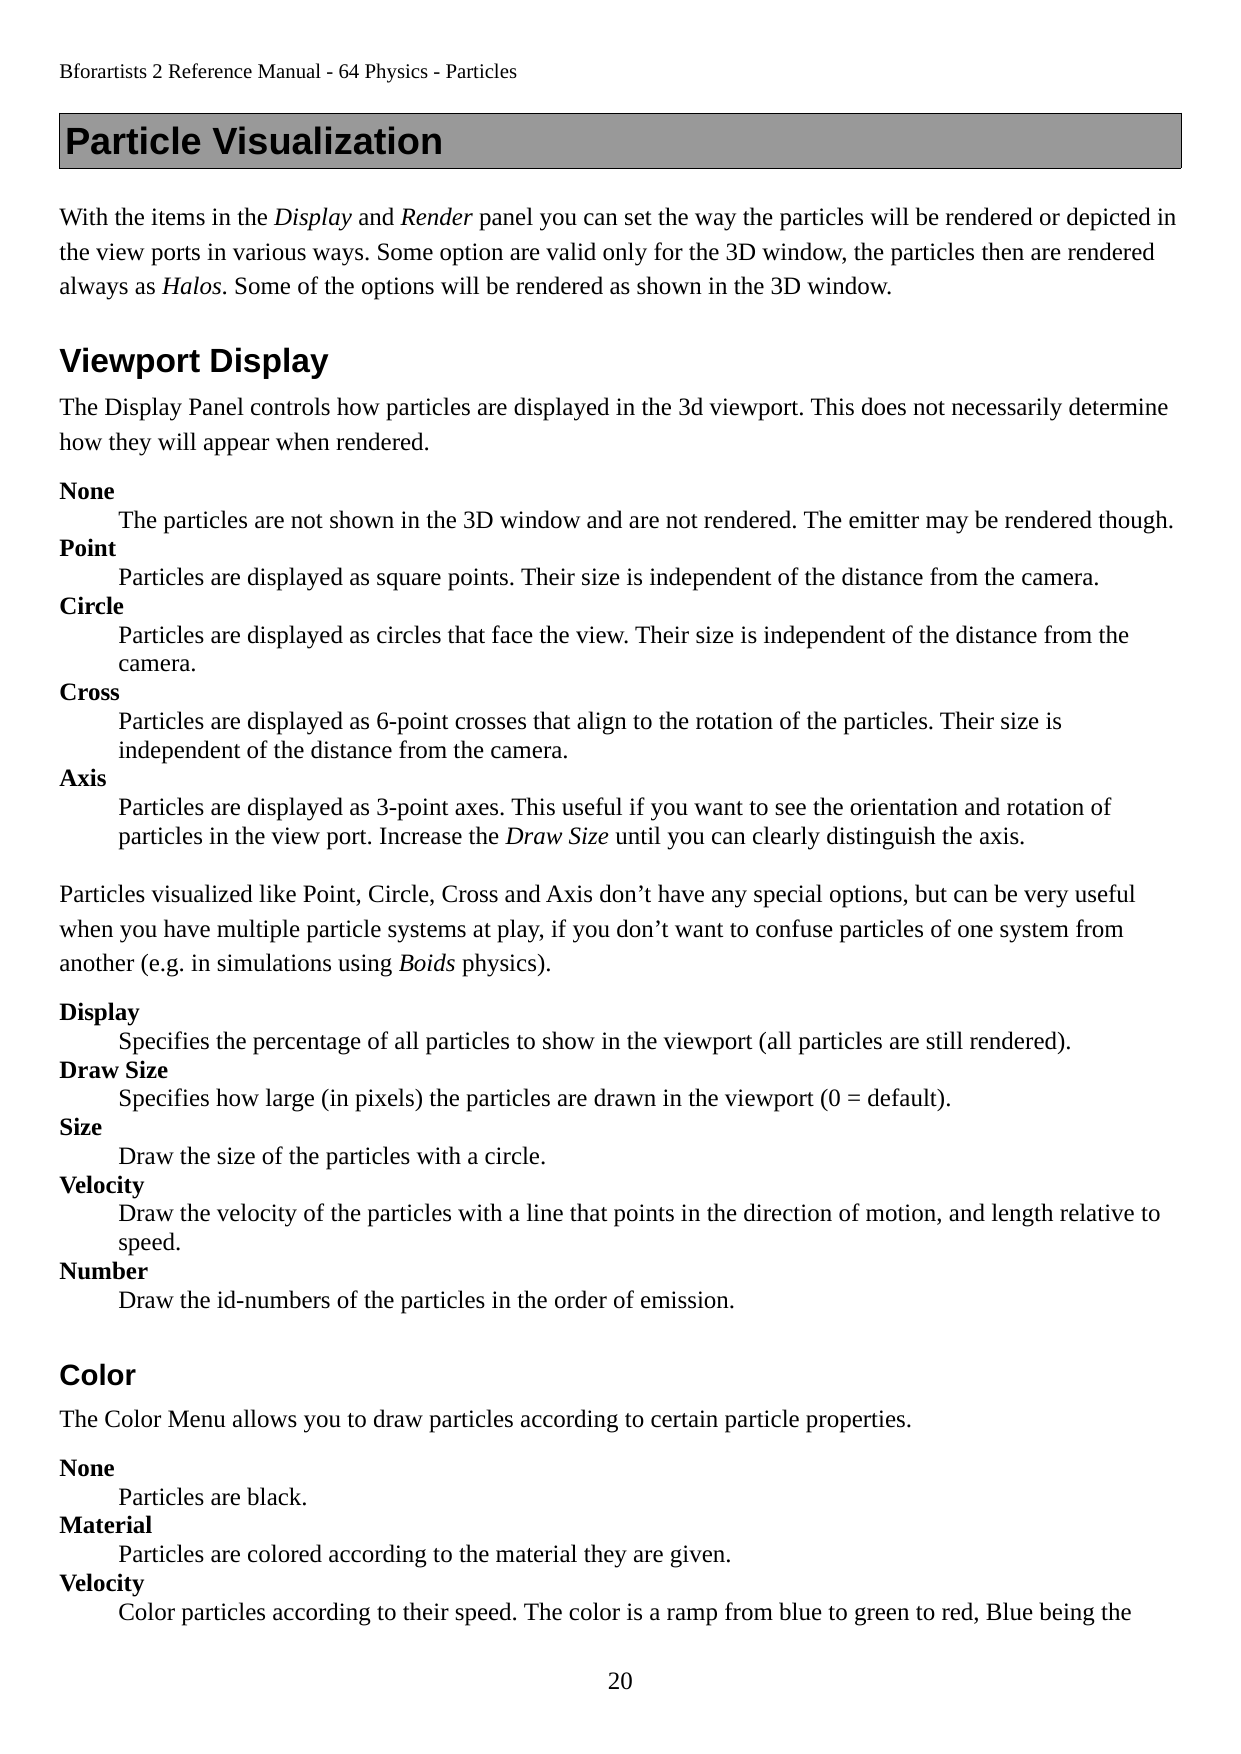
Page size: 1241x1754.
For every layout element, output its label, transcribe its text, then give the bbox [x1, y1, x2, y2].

list Color particles according to their speed. The color is a ramp from blue to green to red, Blue being the [118, 1597, 1181, 1625]
subtitle Cross [59, 677, 1181, 706]
table_header Particle Visualization [60, 114, 1181, 168]
subtitle None [59, 476, 1181, 505]
subtitle Draw Size [59, 1055, 1181, 1083]
list Particles are displayed as 6-point crosses that align to the rotation of the particles. Their size is independent of the distance from the camera. [118, 706, 1181, 763]
subtitle Velocity [59, 1568, 1181, 1597]
subtitle Viewport Display [59, 341, 1181, 380]
text The Display Panel controls how particles are displayed in the 3d viewport. This does not necessarily determine how they will appear when rendered. [59, 392, 1181, 456]
subtitle Display [59, 997, 1181, 1026]
subtitle Point [59, 533, 1181, 562]
subtitle Color [59, 1357, 1181, 1391]
list Draw the size of the particles with a circle. [118, 1141, 1181, 1170]
list Particles are displayed as 3-point axes. This useful if you want to see the orientation and rotation of particles in the view port. Increase the Draw Size until you can clearly distinguish the axis. [118, 792, 1181, 850]
list Particles are displayed as square points. Their size is independent of the distance from the camera. [118, 562, 1181, 591]
text Particles visualized like Point, Circle, Cross and Axis don’t have any special options, but can be very useful when you have multiple particle systems at play, if you don’t want to confuse particles of one system from another (e.g. in simulations using Boids physics). [59, 879, 1181, 977]
subtitle Number [59, 1256, 1181, 1285]
subtitle Circle [59, 591, 1181, 620]
text With the items in the Display and Render panel you can set the way the particles will be rendered or depicted in the view ports in various ways. Some option are valid only for the 3D window, the particles then are rendered always as Halos. Some of the options will be rendered as shown in the 3D window. [59, 202, 1181, 300]
list Particles are colored according to the material they are given. [118, 1539, 1181, 1568]
subtitle Axis [59, 763, 1181, 792]
list The particles are not shown in the 3D window and are not rendered. The emitter may be rendered though. [118, 505, 1181, 533]
list Particles are black. [118, 1482, 1181, 1510]
subtitle None [59, 1453, 1181, 1482]
list Particles are displayed as circles that face the view. Their size is independent of the distance from the camera. [118, 620, 1181, 677]
subtitle Size [59, 1112, 1181, 1141]
text The Color Menu allows you to draw particles according to certain particle properties. [59, 1404, 1181, 1432]
subtitle Material [59, 1510, 1181, 1539]
list Specifies how large (in pixels) the particles are drawn in the viewport (0 = default). [118, 1083, 1181, 1112]
list Specifies the percentage of all particles to show in the viewport (all particles are still rendered). [118, 1026, 1181, 1055]
subtitle Velocity [59, 1170, 1181, 1198]
list Draw the velocity of the particles with a line that points in the direction of motion, and length relative to speed. [118, 1198, 1181, 1256]
list Draw the id-numbers of the particles in the order of emission. [118, 1285, 1181, 1313]
